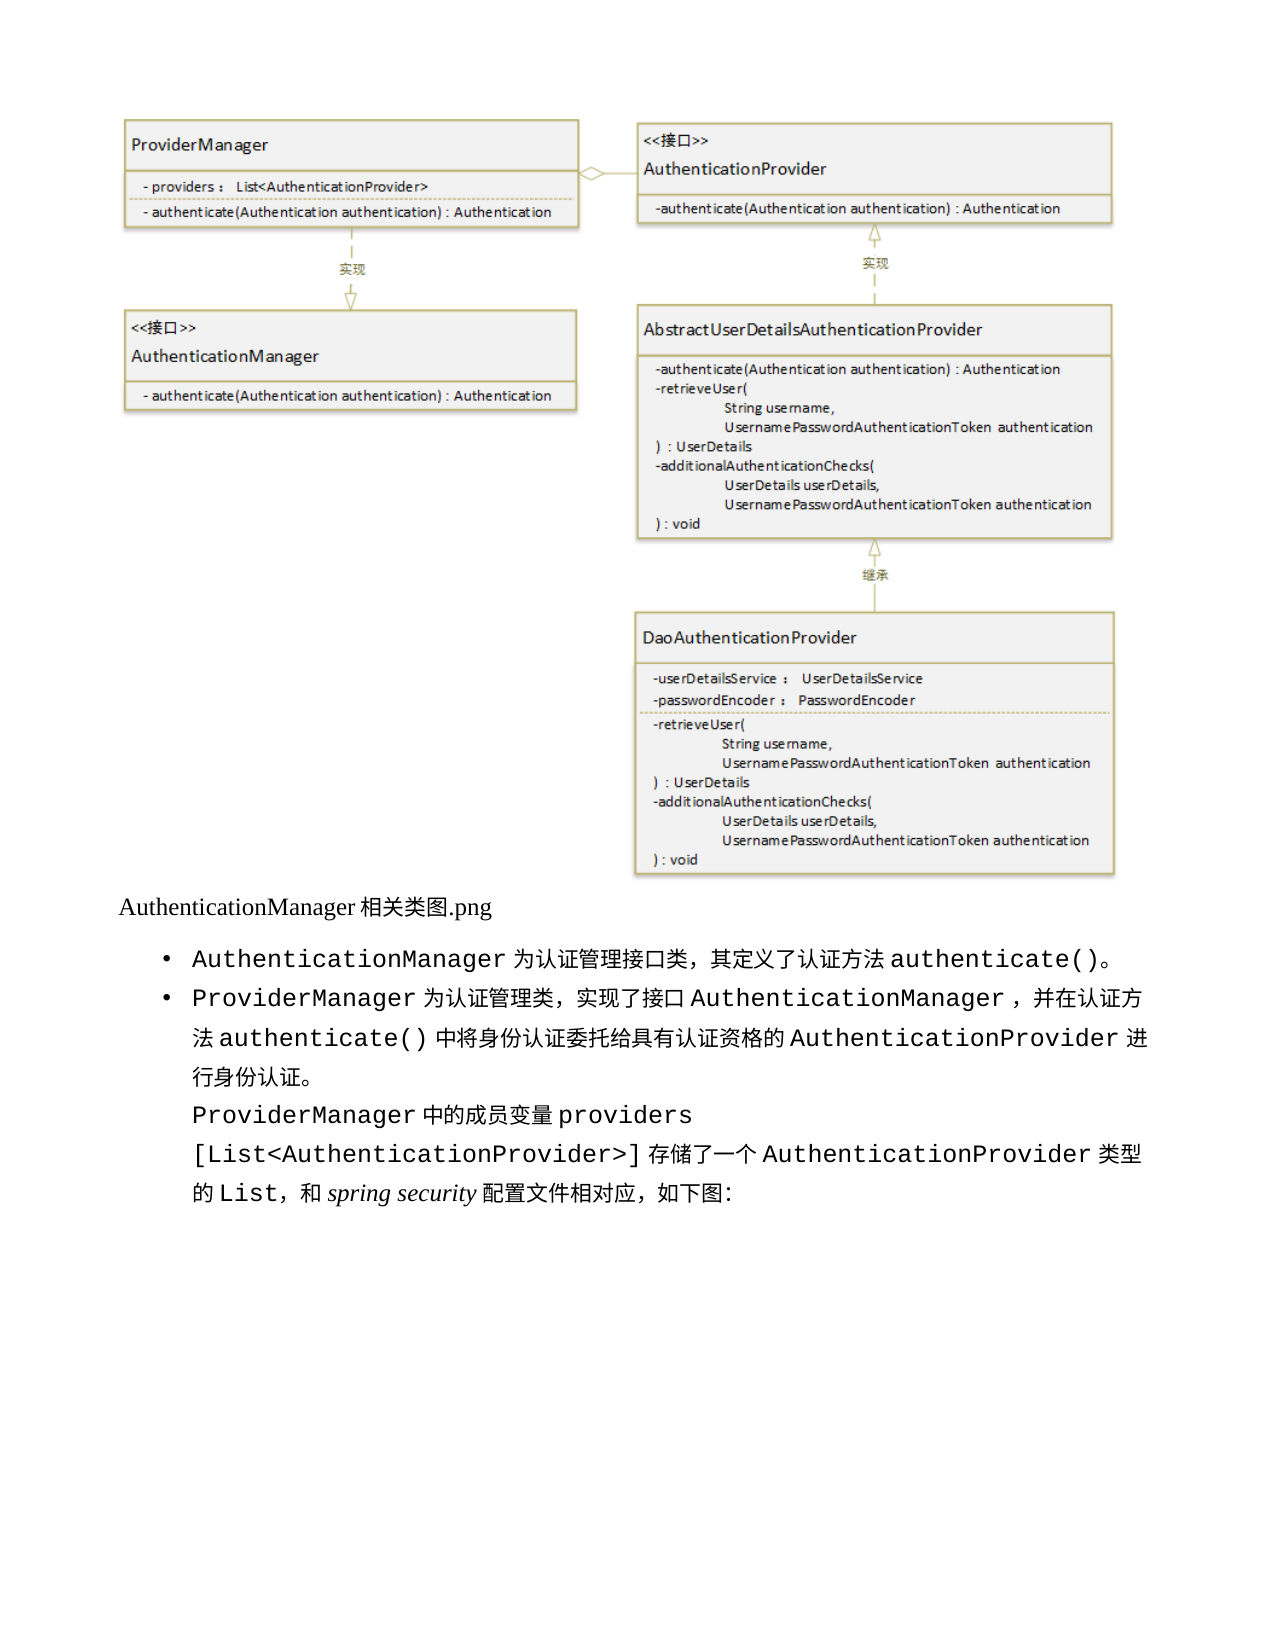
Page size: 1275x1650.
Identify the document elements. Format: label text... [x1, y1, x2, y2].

list AuthenticationManager 为认证管理接口类，其定义了认证方法 authenticate()。 [162, 942, 1157, 975]
text AuthenticationManager相关类图.png [118, 889, 1157, 921]
picture [118, 118, 1121, 884]
list ProviderManager 为认证管理类，实现了接口 AuthenticationManager ，并在认证方法 authenticate() 中将身份认证委托给具有认证资格的 AuthenticationProvider 进行身份认证。 ProviderManager中的成员变量 providers [List<AuthenticationProvider>] 存储了一个 AuthenticationProvider 类型的 List，和 spring security 配置文件相对应，如下图： [162, 981, 1157, 1209]
